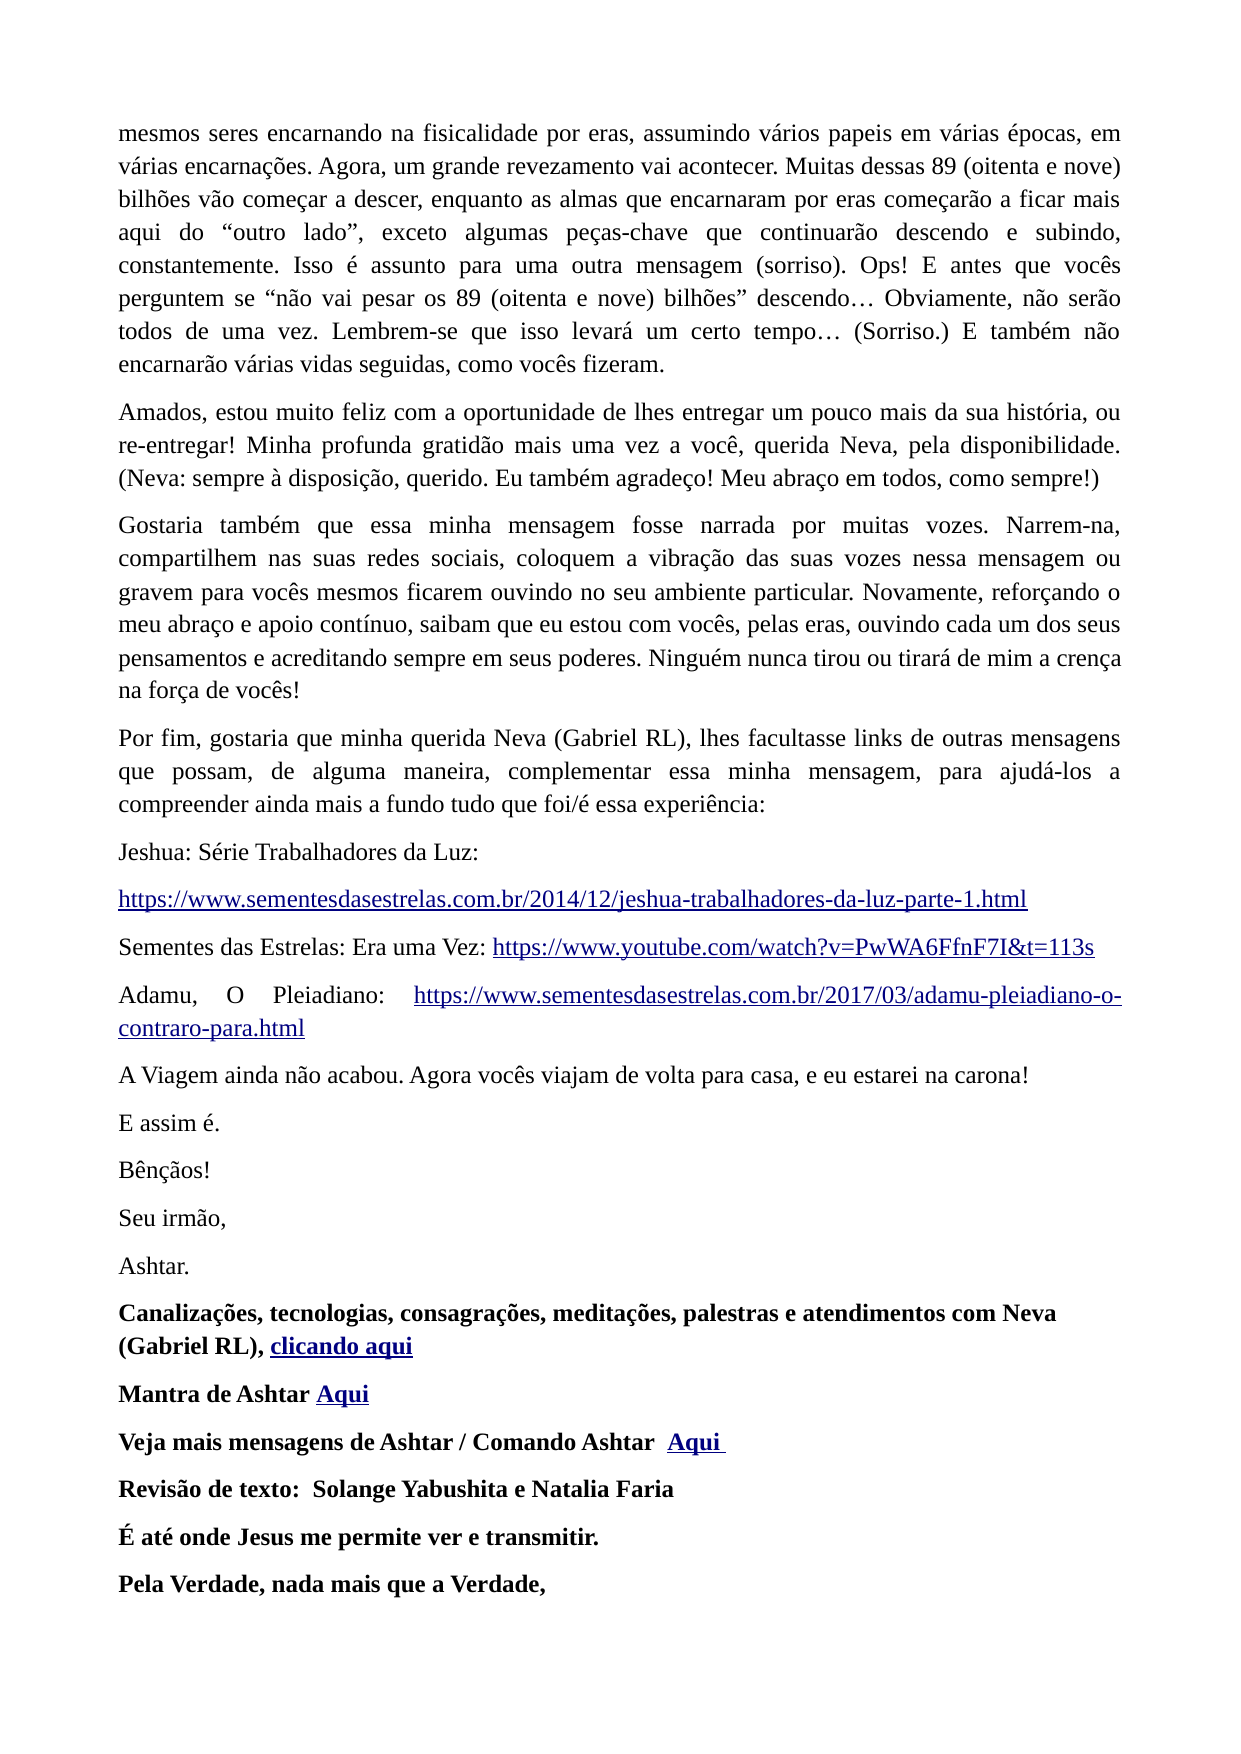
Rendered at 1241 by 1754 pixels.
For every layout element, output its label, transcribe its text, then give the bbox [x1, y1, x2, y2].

text Veja mais mensagens de Ashtar / Comando Ashtar Aqui [118, 1427, 1122, 1455]
text Sementes das Estrelas: Era uma Vez: https://www.youtube.com/watch?v=PwWA6FfnF7I&t=113s [118, 932, 1122, 961]
text Mantra de Ashtar Aqui [118, 1379, 1122, 1408]
text https://www.sementesdasestrelas.com.br/2014/12/jeshua-trabalhadores-da-luz-parte-1.html [118, 884, 1122, 913]
text Por fim, gostaria que minha querida Neva (Gabriel RL), lhes facultasse links de outras mensagens que possam, de alguma maneira, complementar essa minha mensagem, para ajudá-los a compreender ainda mais a fundo tudo que foi/é essa experiência: [118, 723, 1122, 818]
text Bênçãos! [118, 1156, 1122, 1184]
text mesmos seres encarnando na fisicalidade por eras, assumindo vários papeis em várias épocas, em várias encarnações. Agora, um grande revezamento vai acontecer. Muitas dessas 89 (oitenta e nove) bilhões vão começar a descer, enquanto as almas que encarnaram por eras começarão a ficar mais aqui do “outro lado”, exceto algumas peças-chave que continuarão descendo e subindo, constantemente. Isso é assunto para uma outra mensagem (sorriso). Ops! E antes que vocês perguntem se “não vai pesar os 89 (oitenta e nove) bilhões” descendo… Obviamente, não serão todos de uma vez. Lembrem-se que isso levará um certo tempo… (Sorriso.) E também não encarnarão várias vidas seguidas, como vocês fizeram. [118, 118, 1122, 378]
text Ashtar. [118, 1251, 1122, 1279]
text É até onde Jesus me permite ver e transmitir. [118, 1522, 1122, 1551]
text Seu irmão, [118, 1203, 1122, 1232]
text Canalizações, tecnologias, consagrações, meditações, palestras e atendimentos com Neva (Gabriel RL), clicando aqui [118, 1298, 1122, 1360]
text Gostaria também que essa minha mensagem fosse narrada por muitas vozes. Narrem-na, compartilhem nas suas redes sociais, coloquem a vibração das suas vozes nessa mensagem ou gravem para vocês mesmos ficarem ouvindo no seu ambiente particular. Novamente, reforçando o meu abraço e apoio contínuo, saibam que eu estou com vocês, pelas eras, ouvindo cada um dos seus pensamentos e acreditando sempre em seus poderes. Ninguém nunca tirou ou tirará de mim a crença na força de vocês! [118, 511, 1122, 704]
text Jeshua: Série Trabalhadores da Luz: [118, 837, 1122, 866]
text Revisão de texto: Solange Yabushita e Natalia Faria [118, 1474, 1122, 1503]
text Adamu, O Pleiadiano: https://www.sementesdasestrelas.com.br/2017/03/adamu-pleiadiano-o-contraro-para.html [118, 980, 1122, 1041]
text E assim é. [118, 1108, 1122, 1137]
text A Viagem ainda não acabou. Agora vocês viajam de volta para casa, e eu estarei na carona! [118, 1060, 1122, 1089]
text Amados, estou muito feliz com a oportunidade de lhes entregar um pouco mais da sua história, ou re-entregar! Minha profunda gratidão mais uma vez a você, querida Neva, pela disponibilidade. (Neva: sempre à disposição, querido. Eu também agradeço! Meu abraço em todos, como sempre!) [118, 397, 1122, 492]
text Pela Verdade, nada mais que a Verdade, [118, 1569, 1122, 1598]
